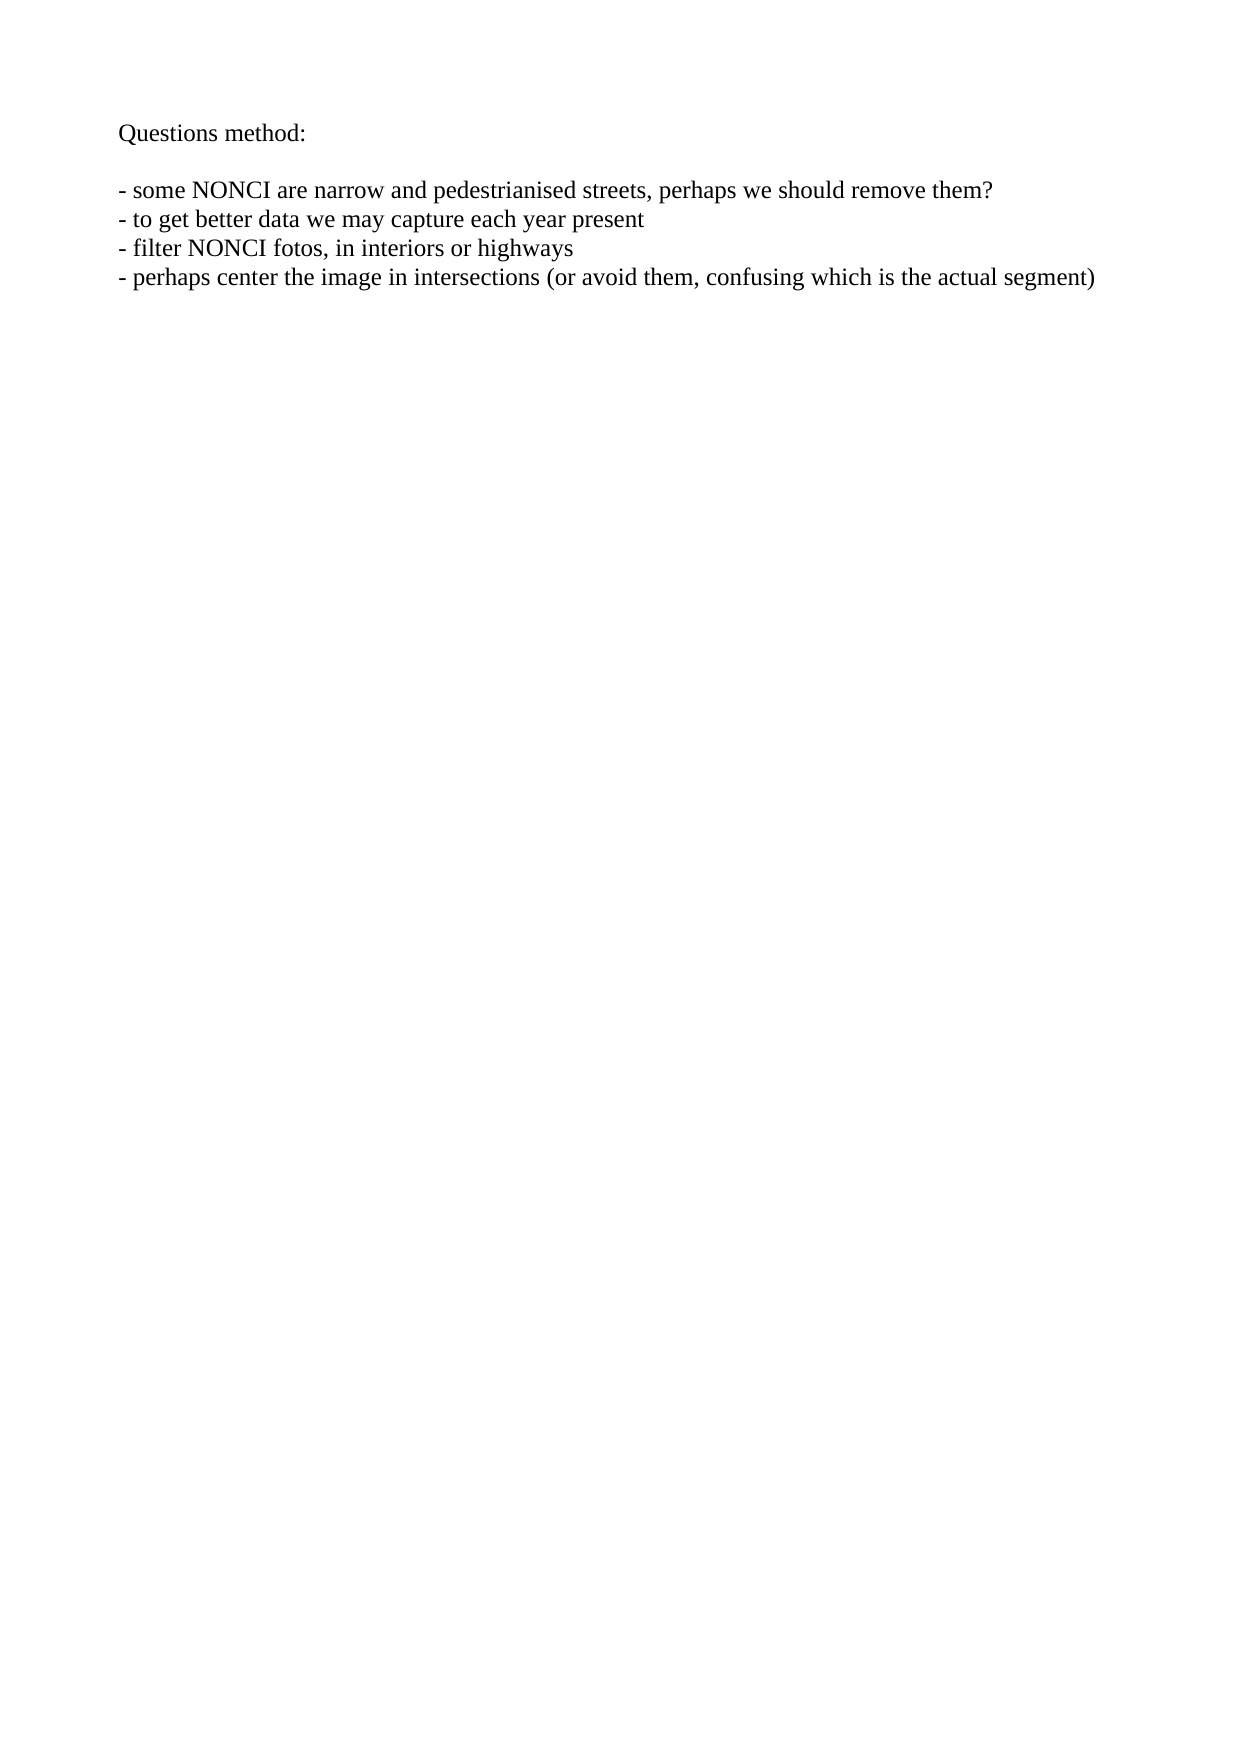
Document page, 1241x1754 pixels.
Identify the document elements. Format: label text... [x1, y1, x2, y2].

text - to get better data we may capture each year present [118, 204, 1122, 233]
text - filter NONCI fotos, in interiors or highways [118, 233, 1122, 262]
text Questions method: [118, 118, 1122, 147]
text - perhaps center the image in intersections (or avoid them, confusing which is the actual segment) [118, 262, 1122, 291]
text - some NONCI are narrow and pedestrianised streets, perhaps we should remove them? [118, 176, 1122, 204]
